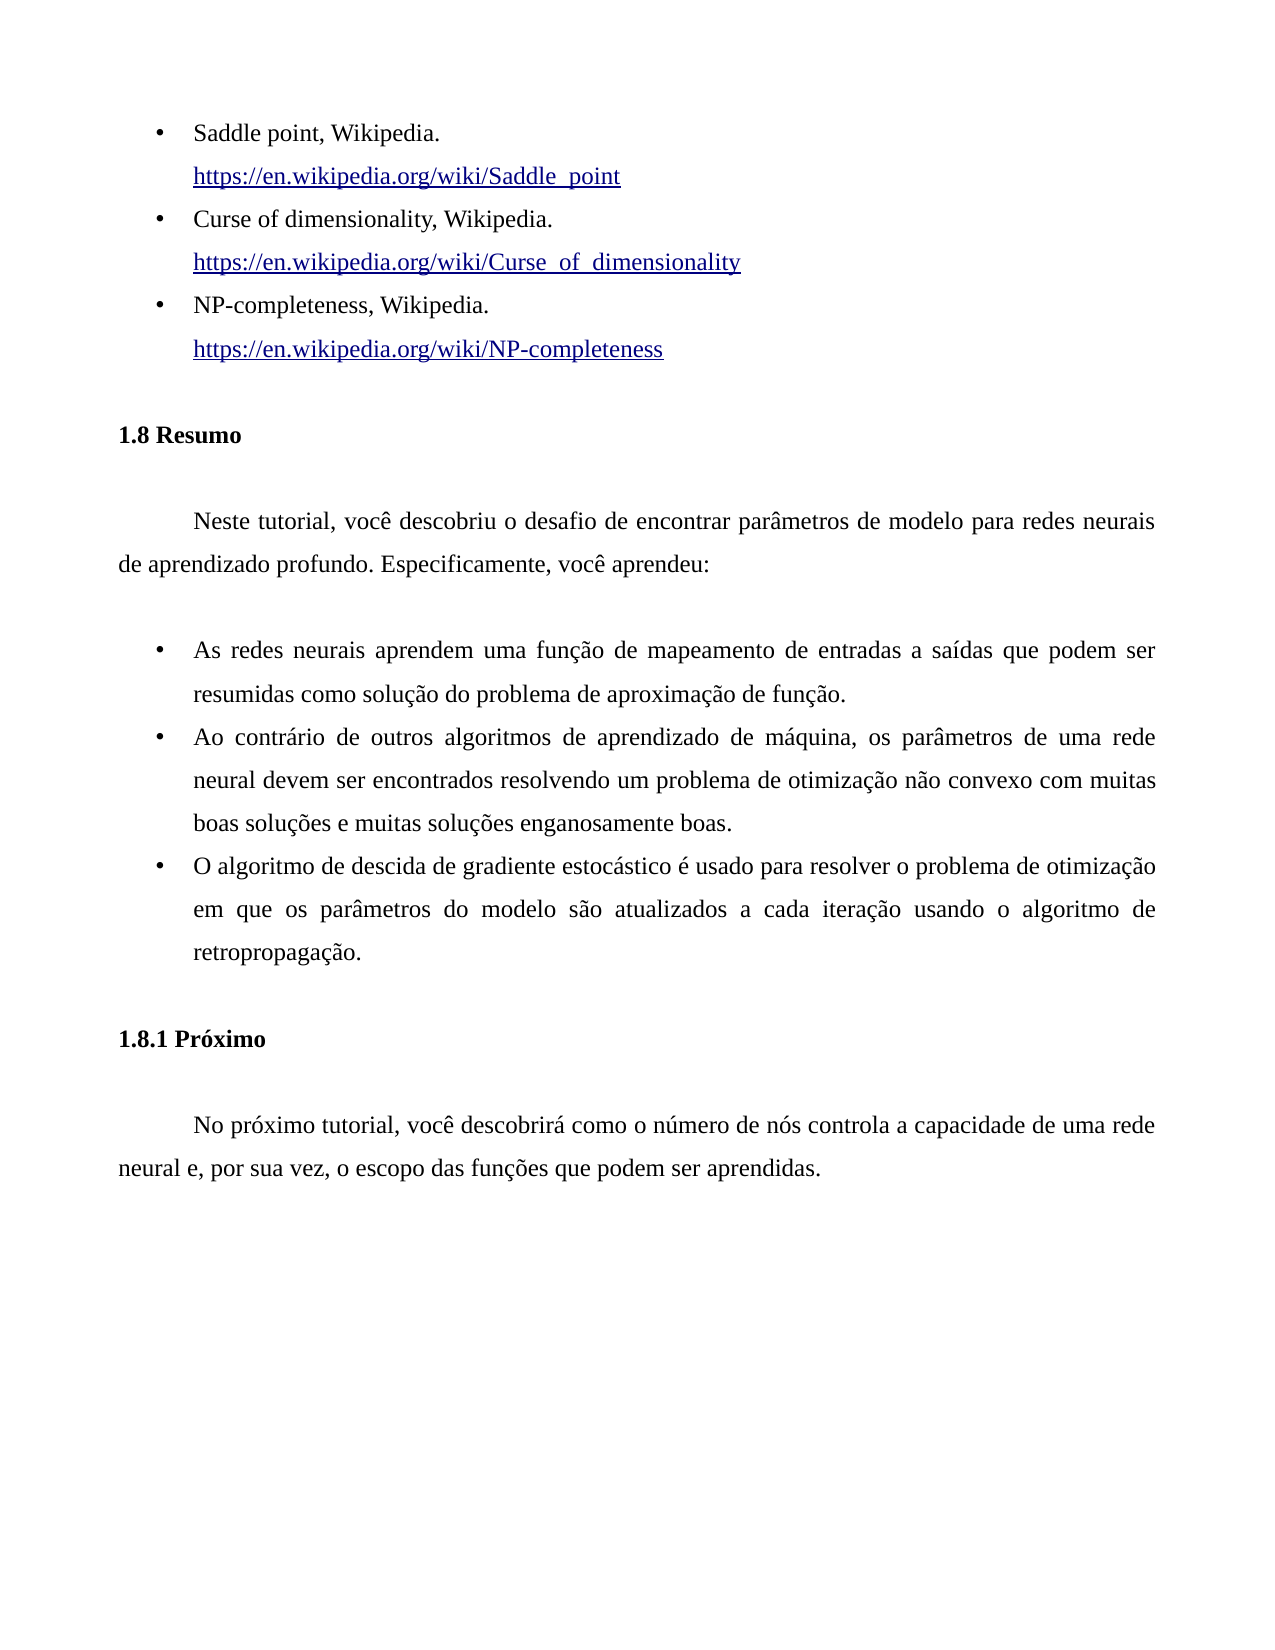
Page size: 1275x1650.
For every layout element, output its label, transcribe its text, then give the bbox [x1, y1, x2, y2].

list Saddle point, Wikipedia. [156, 118, 1157, 147]
text 1.8 Resumo [118, 420, 1157, 449]
list Ao contrário de outros algoritmos de aprendizado de máquina, os parâmetros de uma rede neural devem ser encontrados resolvendo um problema de otimização não convexo com muitas boas soluções e muitas soluções enganosamente boas. [156, 722, 1157, 837]
list O algoritmo de descida de gradiente estocástico é usado para resolver o problema de otimização em que os parâmetros do modelo são atualizados a cada iteração usando o algoritmo de retropropagação. [156, 851, 1157, 966]
list https://en.wikipedia.org/wiki/Saddle_point [156, 161, 1157, 190]
list Curse of dimensionality, Wikipedia. [156, 204, 1157, 233]
list https://en.wikipedia.org/wiki/NP-completeness [156, 334, 1157, 362]
list As redes neurais aprendem uma função de mapeamento de entradas a saídas que podem ser resumidas como solução do problema de aproximação de função. [156, 636, 1157, 707]
text Neste tutorial, você descobriu o desafio de encontrar parâmetros de modelo para redes neurais de aprendizado profundo. Especificamente, você aprendeu: [118, 506, 1157, 578]
text 1.8.1 Próximo [118, 1024, 1157, 1052]
list https://en.wikipedia.org/wiki/Curse_of_dimensionality [156, 247, 1157, 276]
text No próximo tutorial, você descobrirá como o número de nós controla a capacidade de uma rede neural e, por sua vez, o escopo das funções que podem ser aprendidas. [118, 1110, 1157, 1182]
list NP-completeness, Wikipedia. [156, 291, 1157, 319]
